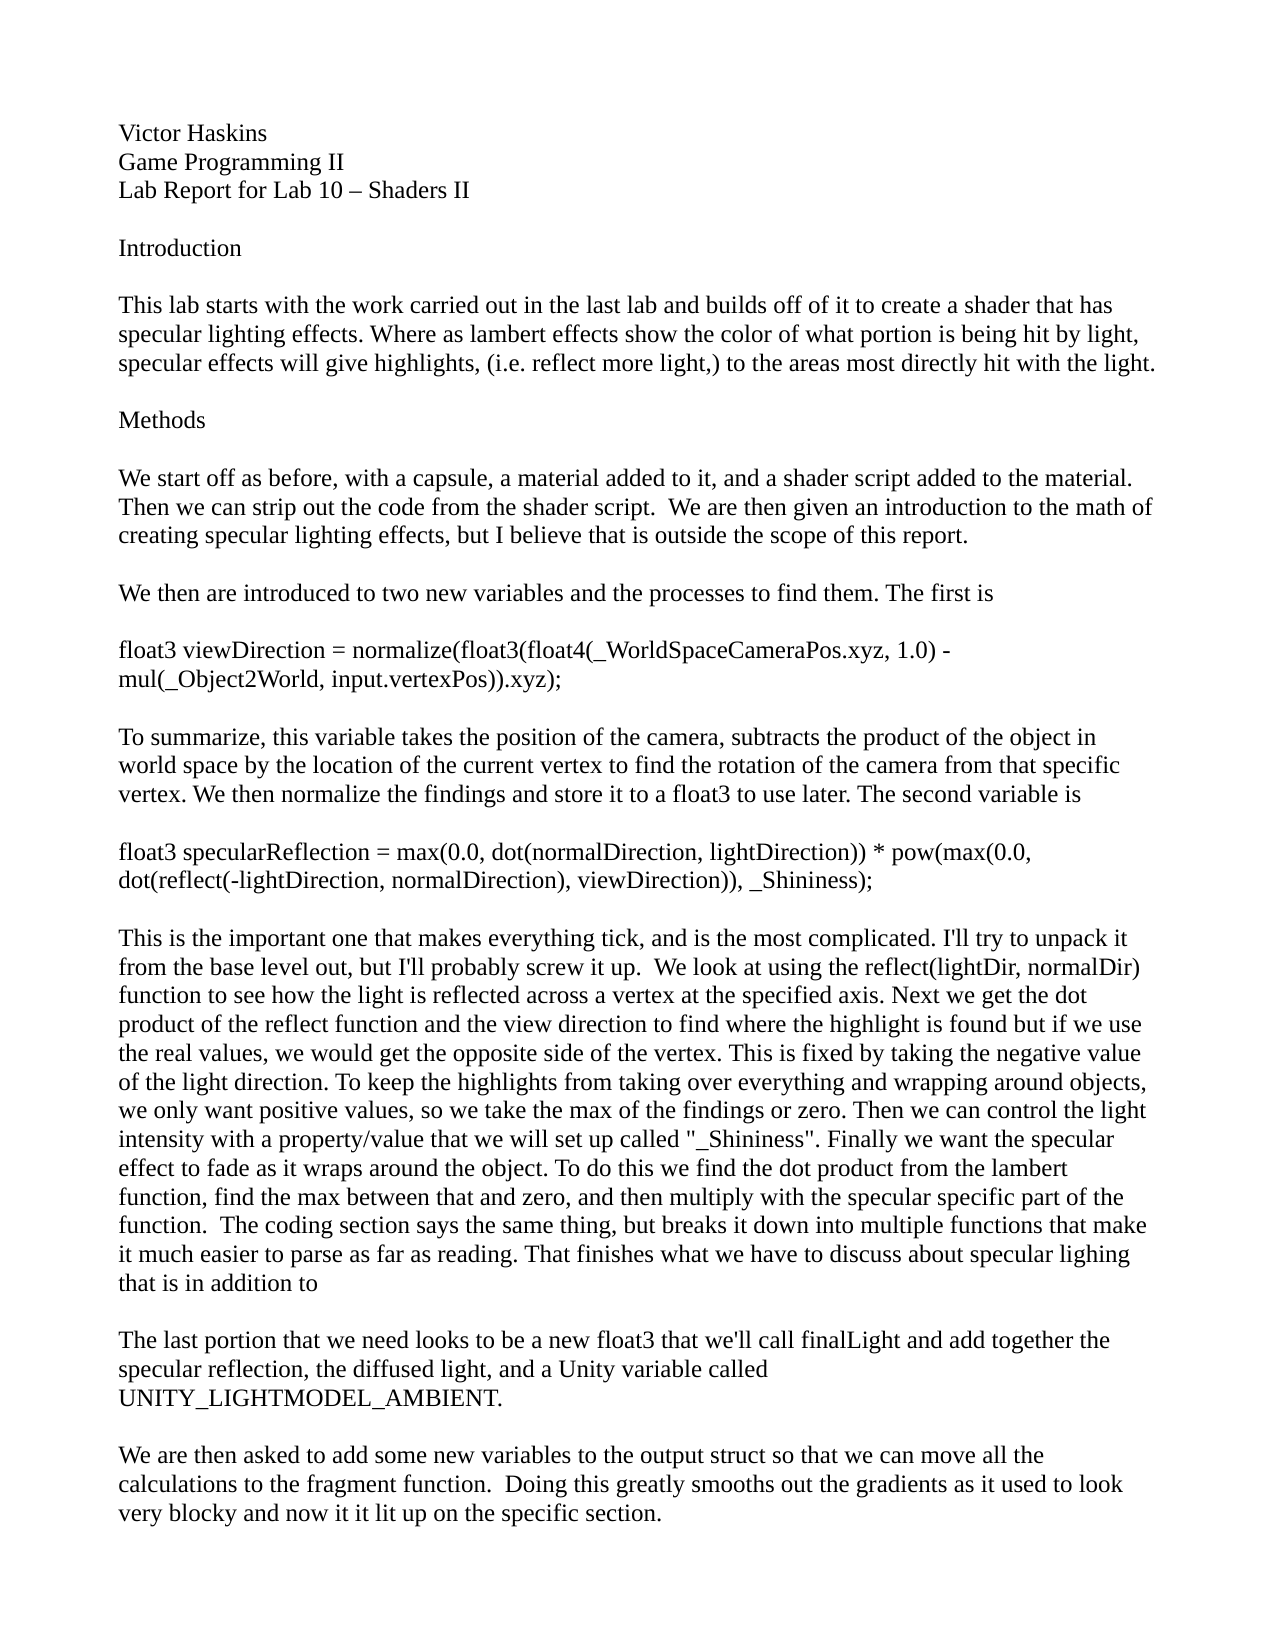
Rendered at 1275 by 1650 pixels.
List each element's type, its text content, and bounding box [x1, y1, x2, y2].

text Lab Report for Lab 10 – Shaders II [118, 176, 1157, 204]
text float3 specularReflection = max(0.0, dot(normalDirection, lightDirection)) * pow(max(0.0, dot(reflect(-lightDirection, normalDirection), viewDirection)), _Shininess); [118, 837, 1157, 894]
text Victor Haskins [118, 118, 1157, 147]
text Introduction [118, 233, 1157, 262]
text We start off as before, with a capsule, a material added to it, and a shader script added to the material. Then we can strip out the code from the shader script. We are then given an introduction to the math of creating specular lighting effects, but I believe that is outside the scope of this report. [118, 463, 1157, 549]
text We then are introduced to two new variables and the processes to find them. The first is [118, 578, 1157, 607]
text We are then asked to add some new variables to the output struct so that we can move all the calculations to the fragment function. Doing this greatly smooths out the gradients as it used to look very blocky and now it it lit up on the specific section. [118, 1441, 1157, 1527]
text This is the important one that makes everything tick, and is the most complicated. I'll try to unpack it from the base level out, but I'll probably screw it up. We look at using the reflect(lightDir, normalDir) function to see how the light is reflected across a vertex at the specified axis. Next we get the dot product of the reflect function and the view direction to find where the highlight is found but if we use the real values, we would get the opposite side of the vertex. This is fixed by taking the negative value of the light direction. To keep the highlights from taking over everything and wrapping around objects, we only want positive values, so we take the max of the findings or zero. Then we can control the light intensity with a property/value that we will set up called "_Shininess". Finally we want the specular effect to fade as it wraps around the object. To do this we find the dot product from the lambert function, find the max between that and zero, and then multiply with the specular specific part of the function. The coding section says the same thing, but breaks it down into multiple functions that make it much easier to parse as far as reading. That finishes what we have to discuss about specular lighing that is in addition to [118, 923, 1157, 1297]
text To summarize, this variable takes the position of the camera, subtracts the product of the object in world space by the location of the current vertex to find the rotation of the camera from that specific vertex. We then normalize the findings and store it to a float3 to use later. The second variable is [118, 722, 1157, 808]
text Methods [118, 406, 1157, 434]
text Game Programming II [118, 147, 1157, 176]
text float3 viewDirection = normalize(float3(float4(_WorldSpaceCameraPos.xyz, 1.0) - mul(_Object2World, input.vertexPos)).xyz); [118, 636, 1157, 693]
text The last portion that we need looks to be a new float3 that we'll call finalLight and add together the specular reflection, the diffused light, and a Unity variable called UNITY_LIGHTMODEL_AMBIENT. [118, 1326, 1157, 1412]
text This lab starts with the work carried out in the last lab and builds off of it to create a shader that has specular lighting effects. Where as lambert effects show the color of what portion is being hit by light, specular effects will give highlights, (i.e. reflect more light,) to the areas most directly hit with the light. [118, 291, 1157, 377]
